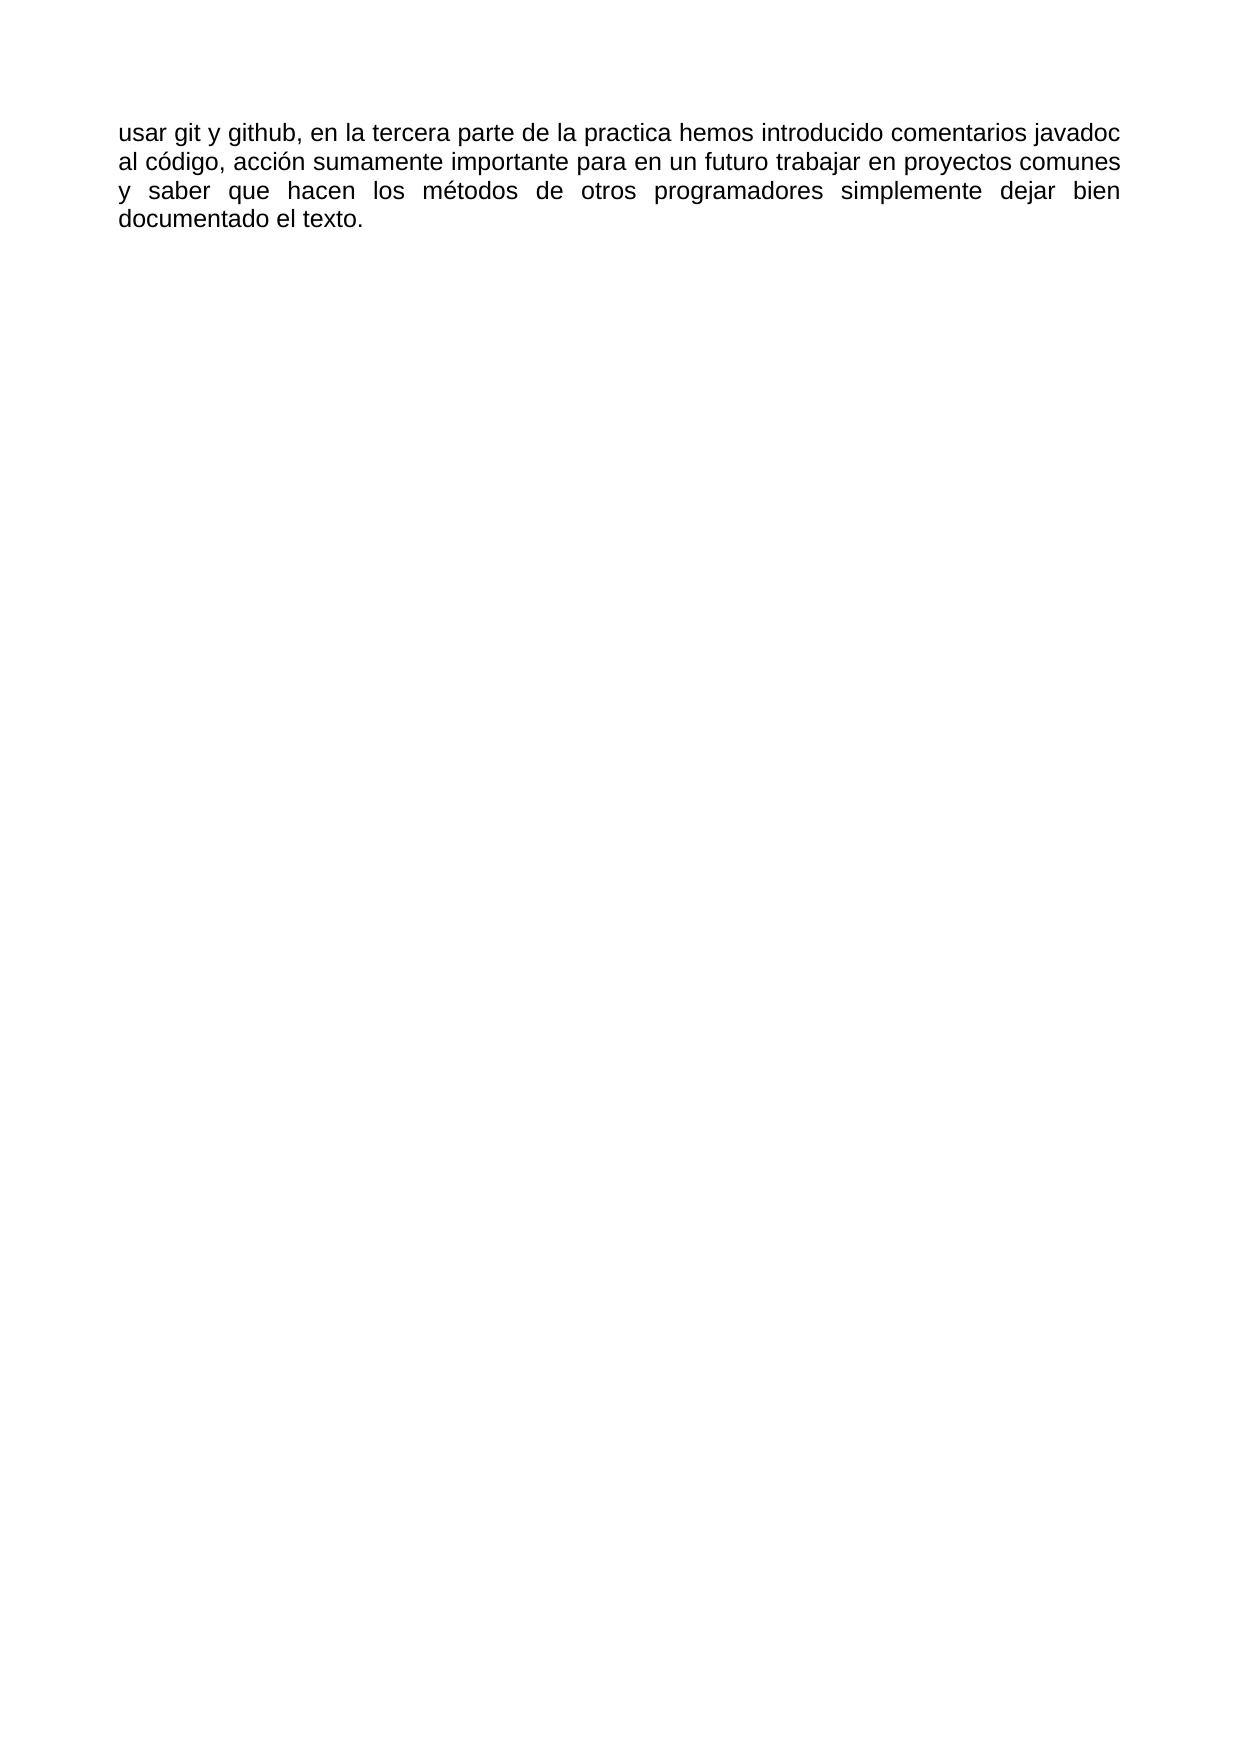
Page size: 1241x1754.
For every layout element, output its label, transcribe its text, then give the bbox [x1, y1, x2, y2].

text usar git y github, en la tercera parte de la practica hemos introducido comentarios javadoc al código, acción sumamente importante para en un futuro trabajar en proyectos comunes y saber que hacen los métodos de otros programadores simplemente dejar bien documentado el texto. [118, 118, 1122, 233]
